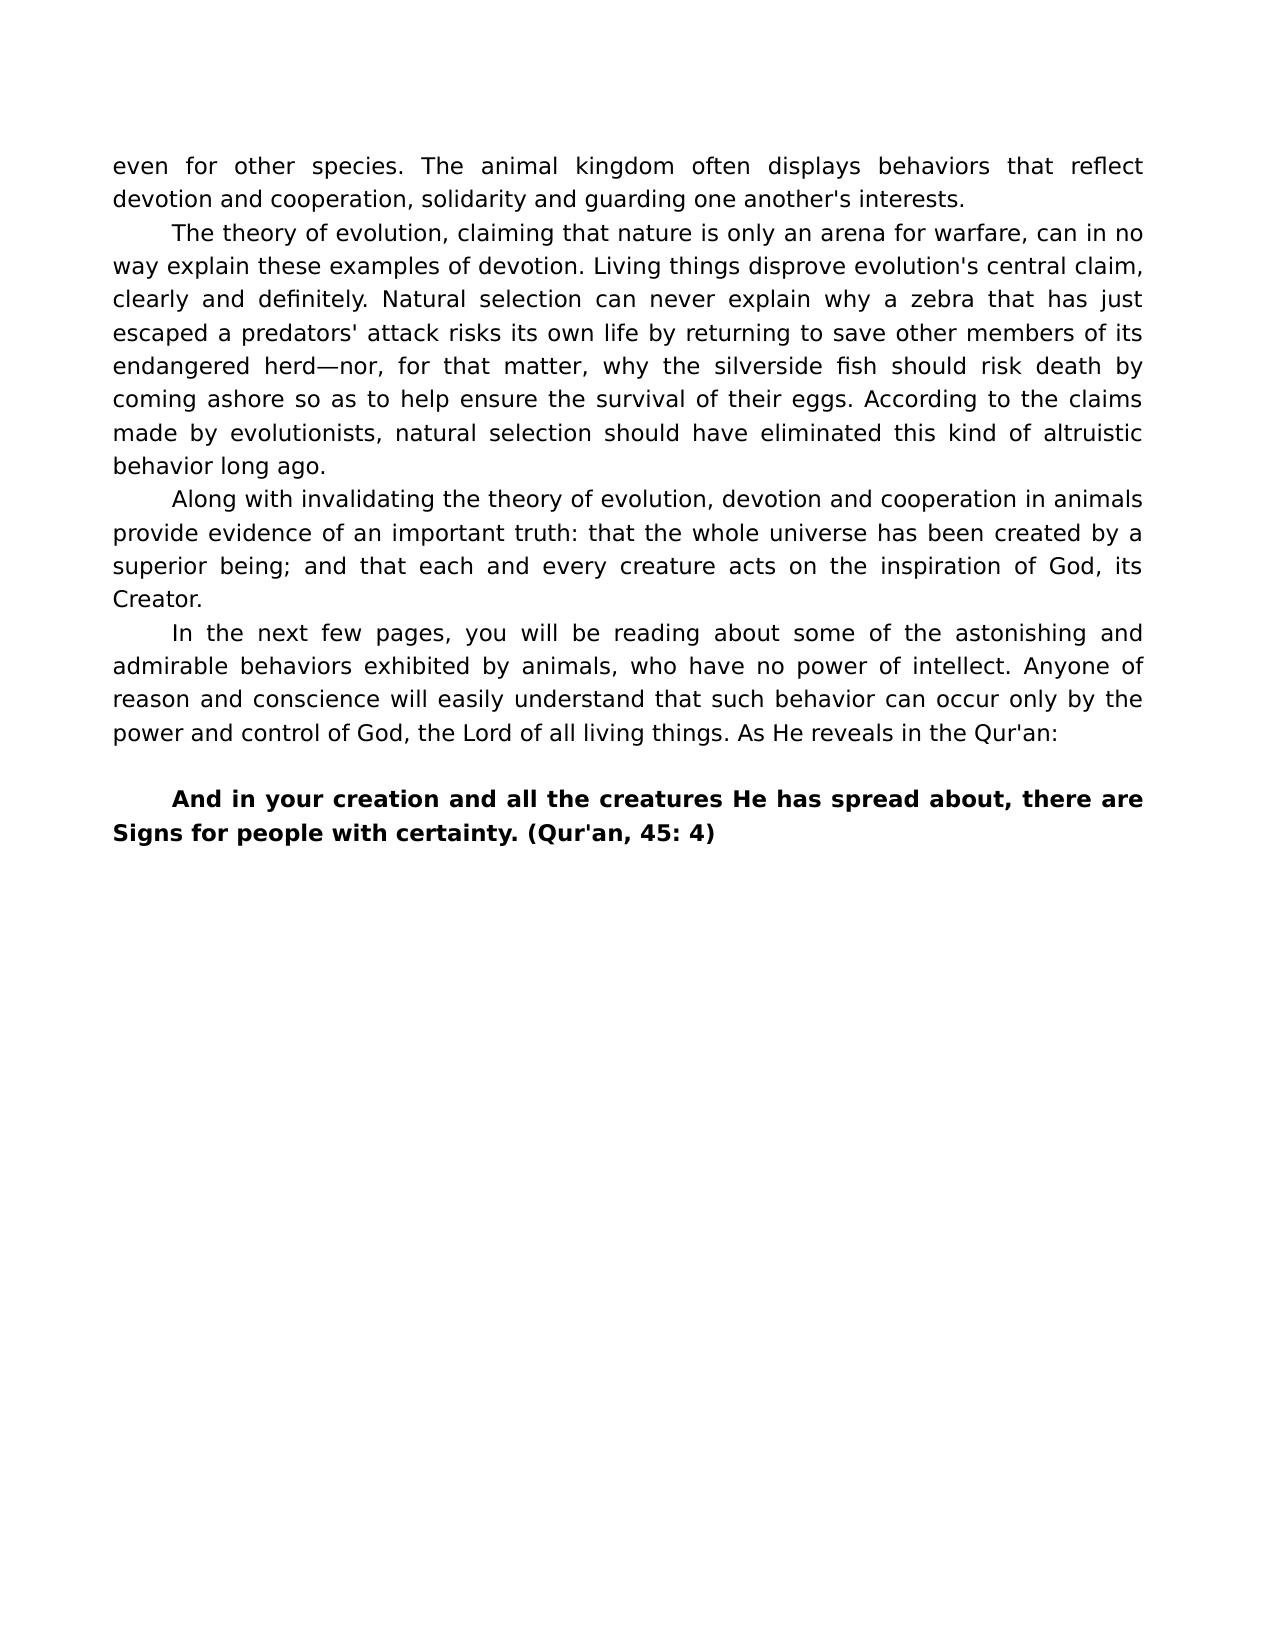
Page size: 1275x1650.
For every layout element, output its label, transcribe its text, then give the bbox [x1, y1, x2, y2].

text And in your creation and all the creatures He has spread about, there are Signs for people with certainty. (Qur'an, 45: 4) [112, 781, 1145, 848]
text The theory of evolution, claiming that nature is only an arena for warfare, can in no way explain these examples of devotion. Living things disprove evolution's central claim, clearly and definitely. Natural selection can never explain why a zebra that has just escaped a predators' attack risks its own life by returning to save other members of its endangered herd—nor, for that matter, why the silverside fish should risk death by coming ashore so as to help ensure the survival of their eggs. According to the claims made by evolutionists, natural selection should have eliminated this kind of altruistic behavior long ago. [112, 214, 1145, 481]
text even for other species. The animal kingdom often displays behaviors that reflect devotion and cooperation, solidarity and guarding one another's interests. [112, 148, 1145, 214]
text In the next few pages, you will be reading about some of the astonishing and admirable behaviors exhibited by animals, who have no power of intellect. Anyone of reason and conscience will easily understand that such behavior can occur only by the power and control of God, the Lord of all living things. As He reveals in the Qur'an: [112, 614, 1145, 748]
text Along with invalidating the theory of evolution, devotion and cooperation in animals provide evidence of an important truth: that the whole universe has been created by a superior being; and that each and every creature acts on the inspiration of God, its Creator. [112, 481, 1145, 614]
